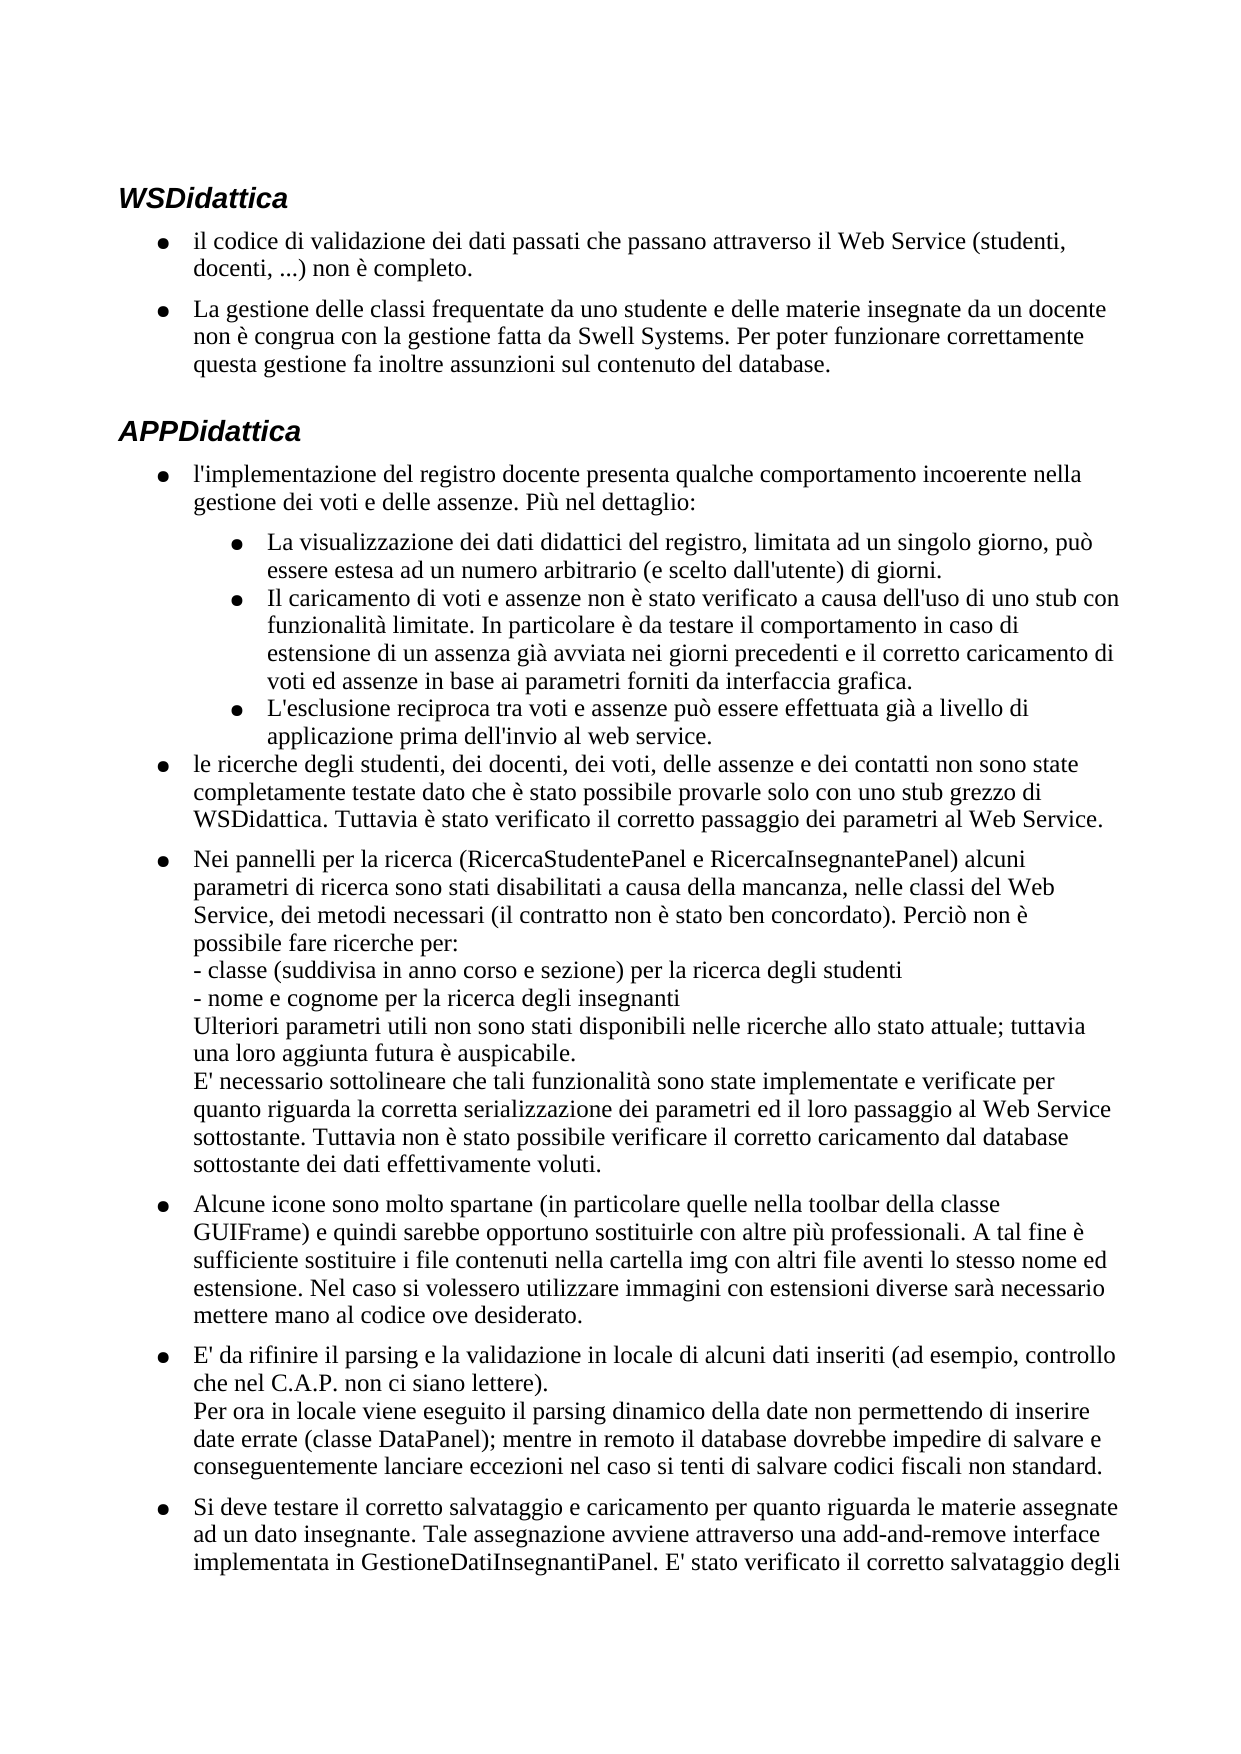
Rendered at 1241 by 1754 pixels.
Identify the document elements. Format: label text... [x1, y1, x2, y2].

list Il caricamento di voti e assenze non è stato verificato a causa dell'uso di uno stub con funzionalità limitate. In particolare è da testare il comportamento in caso di estensione di un assenza già avviata nei giorni precedenti e il corretto caricamento di voti ed assenze in base ai parametri forniti da interfaccia grafica. [229, 584, 1122, 694]
list La visualizzazione dei dati didattici del registro, limitata ad un singolo giorno, può essere estesa ad un numero arbitrario (e scelto dall'utente) di giorni. [229, 528, 1122, 584]
list E' da rifinire il parsing e la validazione in locale di alcuni dati inseriti (ad esempio, controllo che nel C.A.P. non ci siano lettere). Per ora in locale viene eseguito il parsing dinamico della date non permettendo di inserire date errate (classe DataPanel); mentre in remoto il database dovrebbe impedire di salvare e conseguentemente lanciare eccezioni nel caso si tenti di salvare codici fiscali non standard. [156, 1342, 1122, 1480]
list il codice di validazione dei dati passati che passano attraverso il Web Service (studenti, docenti, ...) non è completo. [156, 227, 1122, 282]
list le ricerche degli studenti, dei docenti, dei voti, delle assenze e dei contatti non sono state completamente testate dato che è stato possibile provarle solo con uno stub grezzo di WSDidattica. Tuttavia è stato verificato il corretto passaggio dei parametri al Web Service. [156, 750, 1122, 833]
subtitle APPDidattica [118, 415, 1122, 448]
list Nei pannelli per la ricerca (RicercaStudentePanel e RicercaInsegnantePanel) alcuni parametri di ricerca sono stati disabilitati a causa della mancanza, nelle classi del Web Service, dei metodi necessari (il contratto non è stato ben concordato). Perciò non è possibile fare ricerche per: - classe (suddivisa in anno corso e sezione) per la ricerca degli studenti - nome e cognome per la ricerca degli insegnanti Ulteriori parametri utili non sono stati disponibili nelle ricerche allo stato attuale; tuttavia una loro aggiunta futura è auspicabile. E' necessario sottolineare che tali funzionalità sono state implementate e verificate per quanto riguarda la corretta serializzazione dei parametri ed il loro passaggio al Web Service sottostante. Tuttavia non è stato possibile verificare il corretto caricamento dal database sottostante dei dati effettivamente voluti. [156, 846, 1122, 1178]
list L'esclusione reciproca tra voti e assenze può essere effettuata già a livello di applicazione prima dell'invio al web service. [229, 694, 1122, 750]
list l'implementazione del registro docente presenta qualche comportamento incoerente nella gestione dei voti e delle assenze. Più nel dettaglio: [156, 460, 1122, 516]
list Alcune icone sono molto spartane (in particolare quelle nella toolbar della classe GUIFrame) e quindi sarebbe opportuno sostituirle con altre più professionali. A tal fine è sufficiente sostituire i file contenuti nella cartella img con altri file aventi lo stesso nome ed estensione. Nel caso si volessero utilizzare immagini con estensioni diverse sarà necessario mettere mano al codice ove desiderato. [156, 1191, 1122, 1329]
subtitle WSDidattica [118, 182, 1122, 214]
list La gestione delle classi frequentate da uno studente e delle materie insegnate da un docente non è congrua con la gestione fatta da Swell Systems. Per poter funzionare correttamente questa gestione fa inoltre assunzioni sul contenuto del database. [156, 295, 1122, 378]
list Si deve testare il corretto salvataggio e caricamento per quanto riguarda le materie assegnate ad un dato insegnante. Tale assegnazione avviene attraverso una add-and-remove interface implementata in GestioneDatiInsegnantiPanel. E' stato verificato il corretto salvataggio degli [156, 1493, 1122, 1576]
